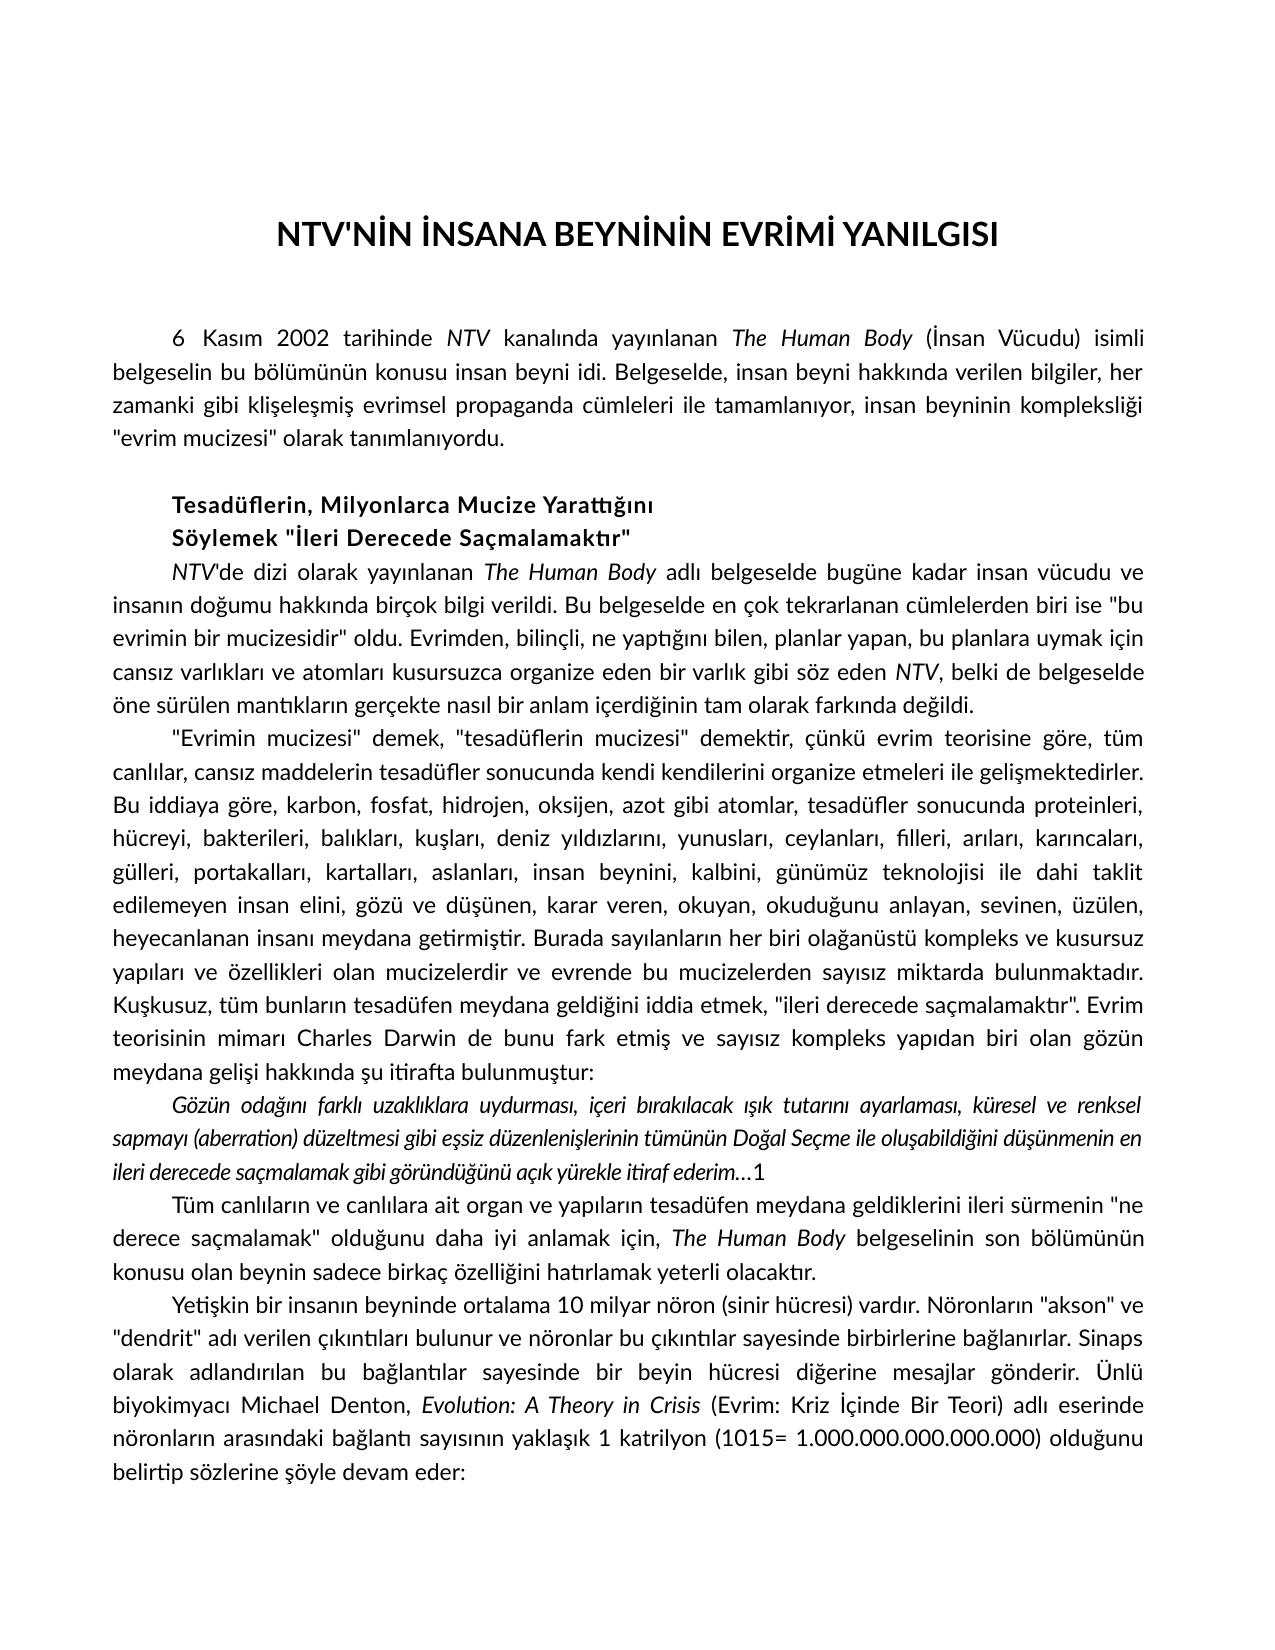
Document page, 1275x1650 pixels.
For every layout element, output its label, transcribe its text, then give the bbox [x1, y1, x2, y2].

subtitle NTV'NİN İNSANA BEYNİNİN EVRİMİ YANILGISI [112, 213, 1162, 253]
text "Evrimin mucizesi" demek, "tesadüflerin mucizesi" demektir, çünkü evrim teorisine göre, tüm canlılar, cansız maddelerin tesadüfler sonucunda kendi kendilerini organize etmeleri ile gelişmektedirler. Bu iddiaya göre, karbon, fosfat, hidrojen, oksijen, azot gibi atomlar, tesadüfler sonucunda proteinleri, hücreyi, bakterileri, balıkları, kuşları, deniz yıldızlarını, yunusları, ceylanları, filleri, arıları, karıncaları, gülleri, portakalları, kartalları, aslanları, insan beynini, kalbini, günümüz teknolojisi ile dahi taklit edilemeyen insan elini, gözü ve düşünen, karar veren, okuyan, okuduğunu anlayan, sevinen, üzülen, heyecanlanan insanı meydana getirmiştir. Burada sayılanların her biri olağanüstü kompleks ve kusursuz yapıları ve özellikleri olan mucizelerdir ve evrende bu mucizelerden sayısız miktarda bulunmaktadır. Kuşkusuz, tüm bunların tesadüfen meydana geldiğini iddia etmek, "ileri derecede saçmalamaktır". Evrim teorisinin mimarı Charles Darwin de bunu fark etmiş ve sayısız kompleks yapıdan biri olan gözün meydana gelişi hakkında şu itirafta bulunmuştur: [112, 720, 1145, 1087]
text Yetişkin bir insanın beyninde ortalama 10 milyar nöron (sinir hücresi) vardır. Nöronların "akson" ve "dendrit" adı verilen çıkıntıları bulunur ve nöronlar bu çıkıntılar sayesinde birbirlerine bağlanırlar. Sinaps olarak adlandırılan bu bağlantılar sayesinde bir beyin hücresi diğerine mesajlar gönderir. Ünlü biyokimyacı Michael Denton, Evolution: A Theory in Crisis (Evrim: Kriz İçinde Bir Teori) adlı eserinde nöronların arasındaki bağlantı sayısının yaklaşık 1 katrilyon (1015= 1.000.000.000.000.000) olduğunu belirtip sözlerine şöyle devam eder: [112, 1287, 1145, 1487]
text Gözün odağını farklı uzaklıklara uydurması, içeri bırakılacak ışık tutarını ayarlaması, küresel ve renksel sapmayı (aberration) düzeltmesi gibi eşsiz düzenlenişlerinin tümünün Doğal Seçme ile oluşabildiğini düşünmenin en ileri derecede saçmalamak gibi göründüğünü açık yürekle itiraf ederim…1 [112, 1087, 1145, 1187]
text Söylemek "İleri Derecede Saçmalamaktır" [112, 520, 1145, 553]
text NTV'de dizi olarak yayınlanan The Human Body adlı belgeselde bugüne kadar insan vücudu ve insanın doğumu hakkında birçok bilgi verildi. Bu belgeselde en çok tekrarlanan cümlelerden biri ise "bu evrimin bir mucizesidir" oldu. Evrimden, bilinçli, ne yaptığını bilen, planlar yapan, bu planlara uymak için cansız varlıkları ve atomları kusursuzca organize eden bir varlık gibi söz eden NTV, belki de belgeselde öne sürülen mantıkların gerçekte nasıl bir anlam içerdiğinin tam olarak farkında değildi. [112, 553, 1145, 720]
text 6 Kasım 2002 tarihinde NTV kanalında yayınlanan The Human Body (İnsan Vücudu) isimli belgeselin bu bölümünün konusu insan beyni idi. Belgeselde, insan beyni hakkında verilen bilgiler, her zamanki gibi klişeleşmiş evrimsel propaganda cümleleri ile tamamlanıyor, insan beyninin kompleksliği "evrim mucizesi" olarak tanımlanıyordu. [112, 320, 1145, 453]
text Tüm canlıların ve canlılara ait organ ve yapıların tesadüfen meydana geldiklerini ileri sürmenin "ne derece saçmalamak" olduğunu daha iyi anlamak için, The Human Body belgeselinin son bölümünün konusu olan beynin sadece birkaç özelliğini hatırlamak yeterli olacaktır. [112, 1187, 1145, 1287]
text Tesadüflerin, Milyonlarca Mucize Yarattığını [112, 487, 1145, 520]
